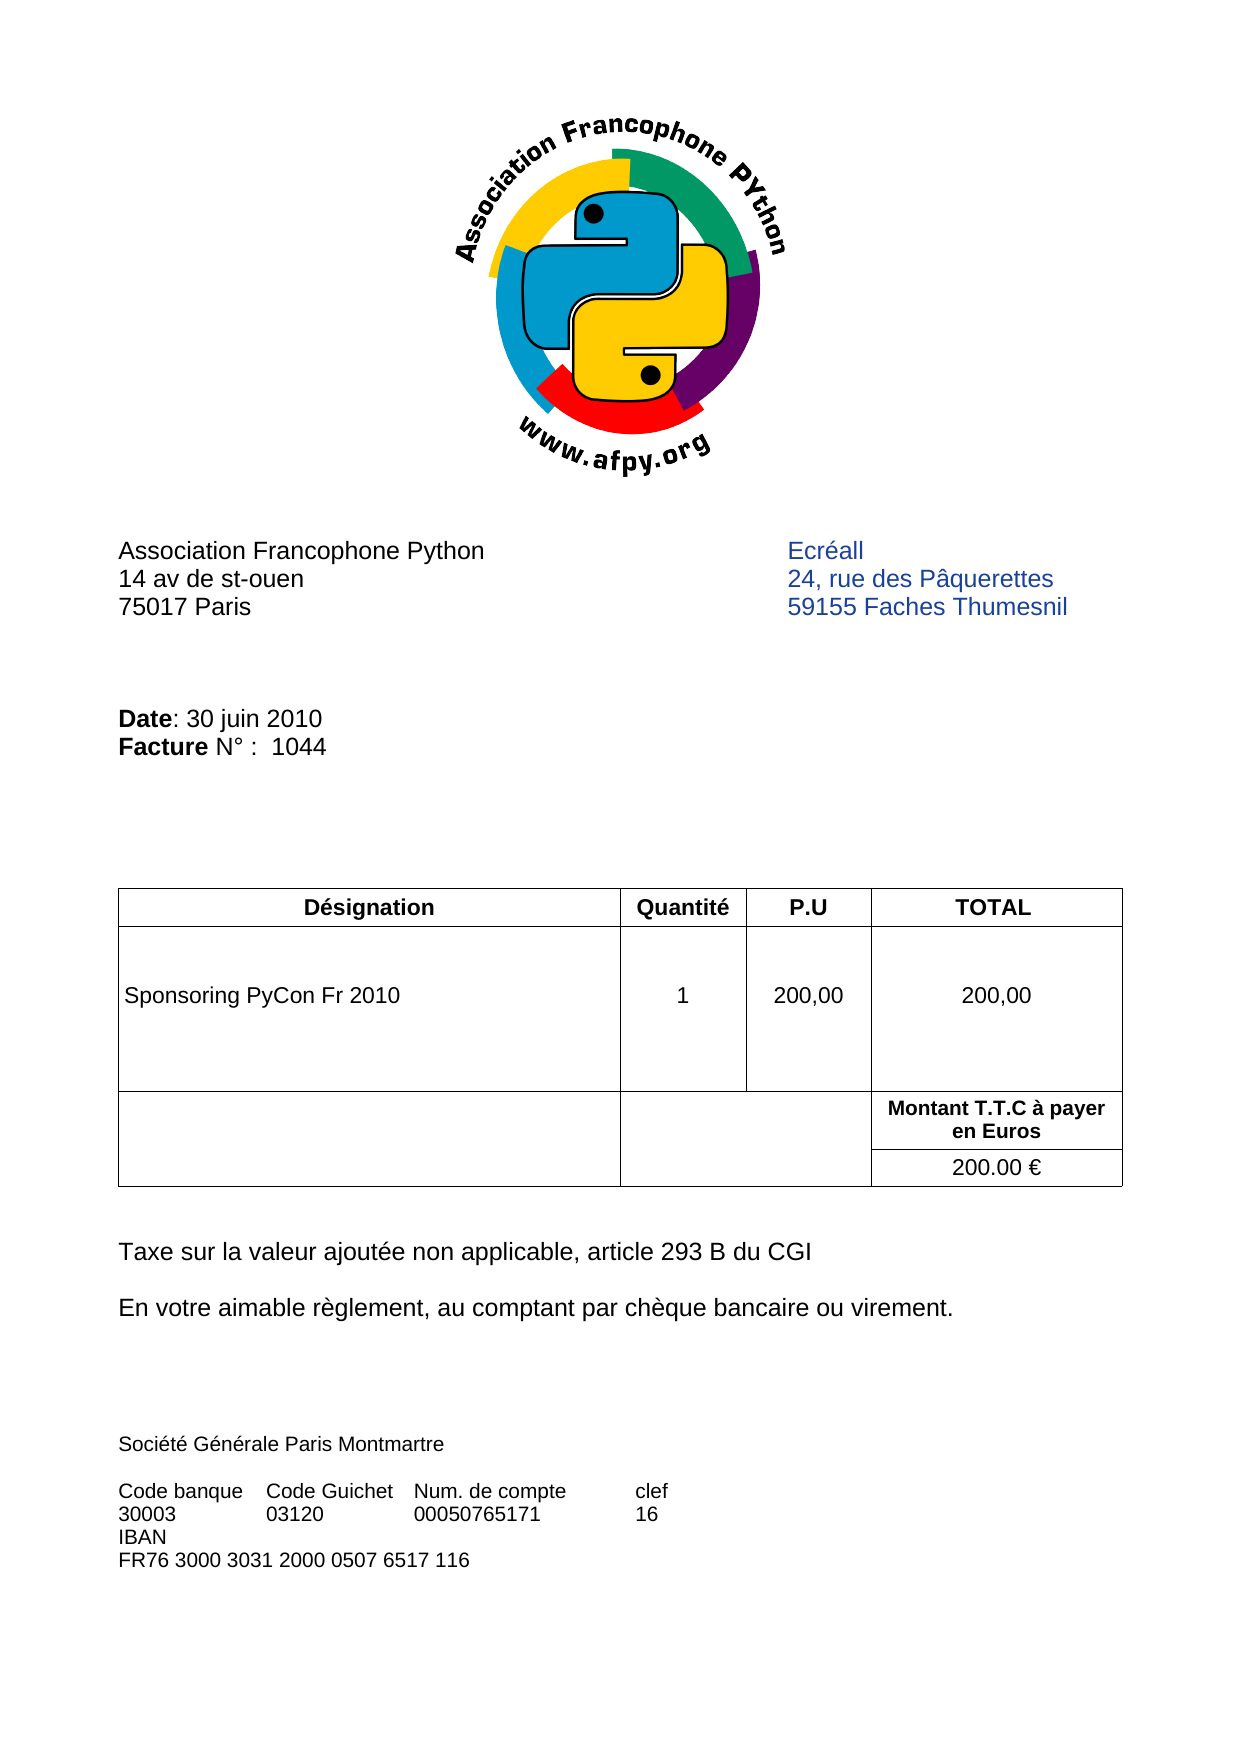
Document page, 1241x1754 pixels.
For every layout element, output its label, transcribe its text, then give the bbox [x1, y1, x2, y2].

text Société Générale Paris Montmartre [118, 1433, 1122, 1456]
table_header [621, 1092, 871, 1186]
picture [455, 118, 785, 477]
text Code banque Code Guichet Num. de compte clef [118, 1479, 1122, 1503]
text Taxe sur la valeur ajoutée non applicable, article 293 B du CGI [118, 1237, 1122, 1265]
table_header P.U [747, 889, 871, 926]
table_header [119, 1092, 620, 1186]
table_cell 200,00 [872, 927, 1122, 1091]
table_cell 1 [621, 927, 746, 1091]
table_cell 200,00 € [872, 1150, 1122, 1186]
text En votre aimable règlement, au comptant par chèque bancaire ou virement. [118, 1293, 1122, 1321]
table_header [535, 537, 787, 621]
table_cell Sponsoring PyCon Fr 2010 [119, 927, 620, 1091]
table_header Montant T.T.C à payer en Euros [872, 1092, 1122, 1149]
table_header Association Francophone Python 14 av de st-ouen 75017 Paris [118, 537, 535, 621]
table_header Désignation [119, 889, 620, 926]
text Date: 30 juin 2010 [118, 704, 1122, 732]
table_cell 200,00 [747, 927, 871, 1091]
table_header Quantité [621, 889, 746, 926]
table_header TOTAL [872, 889, 1122, 926]
table_header Ecréall 24, rue des Pâquerettes 59155 Faches Thumesnil [787, 537, 1122, 621]
text FR76 3000 3031 2000 0507 6517 116 [118, 1549, 1122, 1572]
text 30003 03120 00050765171 16 [118, 1503, 1122, 1526]
text Facture N° : 1044 [118, 732, 1122, 760]
text IBAN [118, 1526, 1122, 1549]
